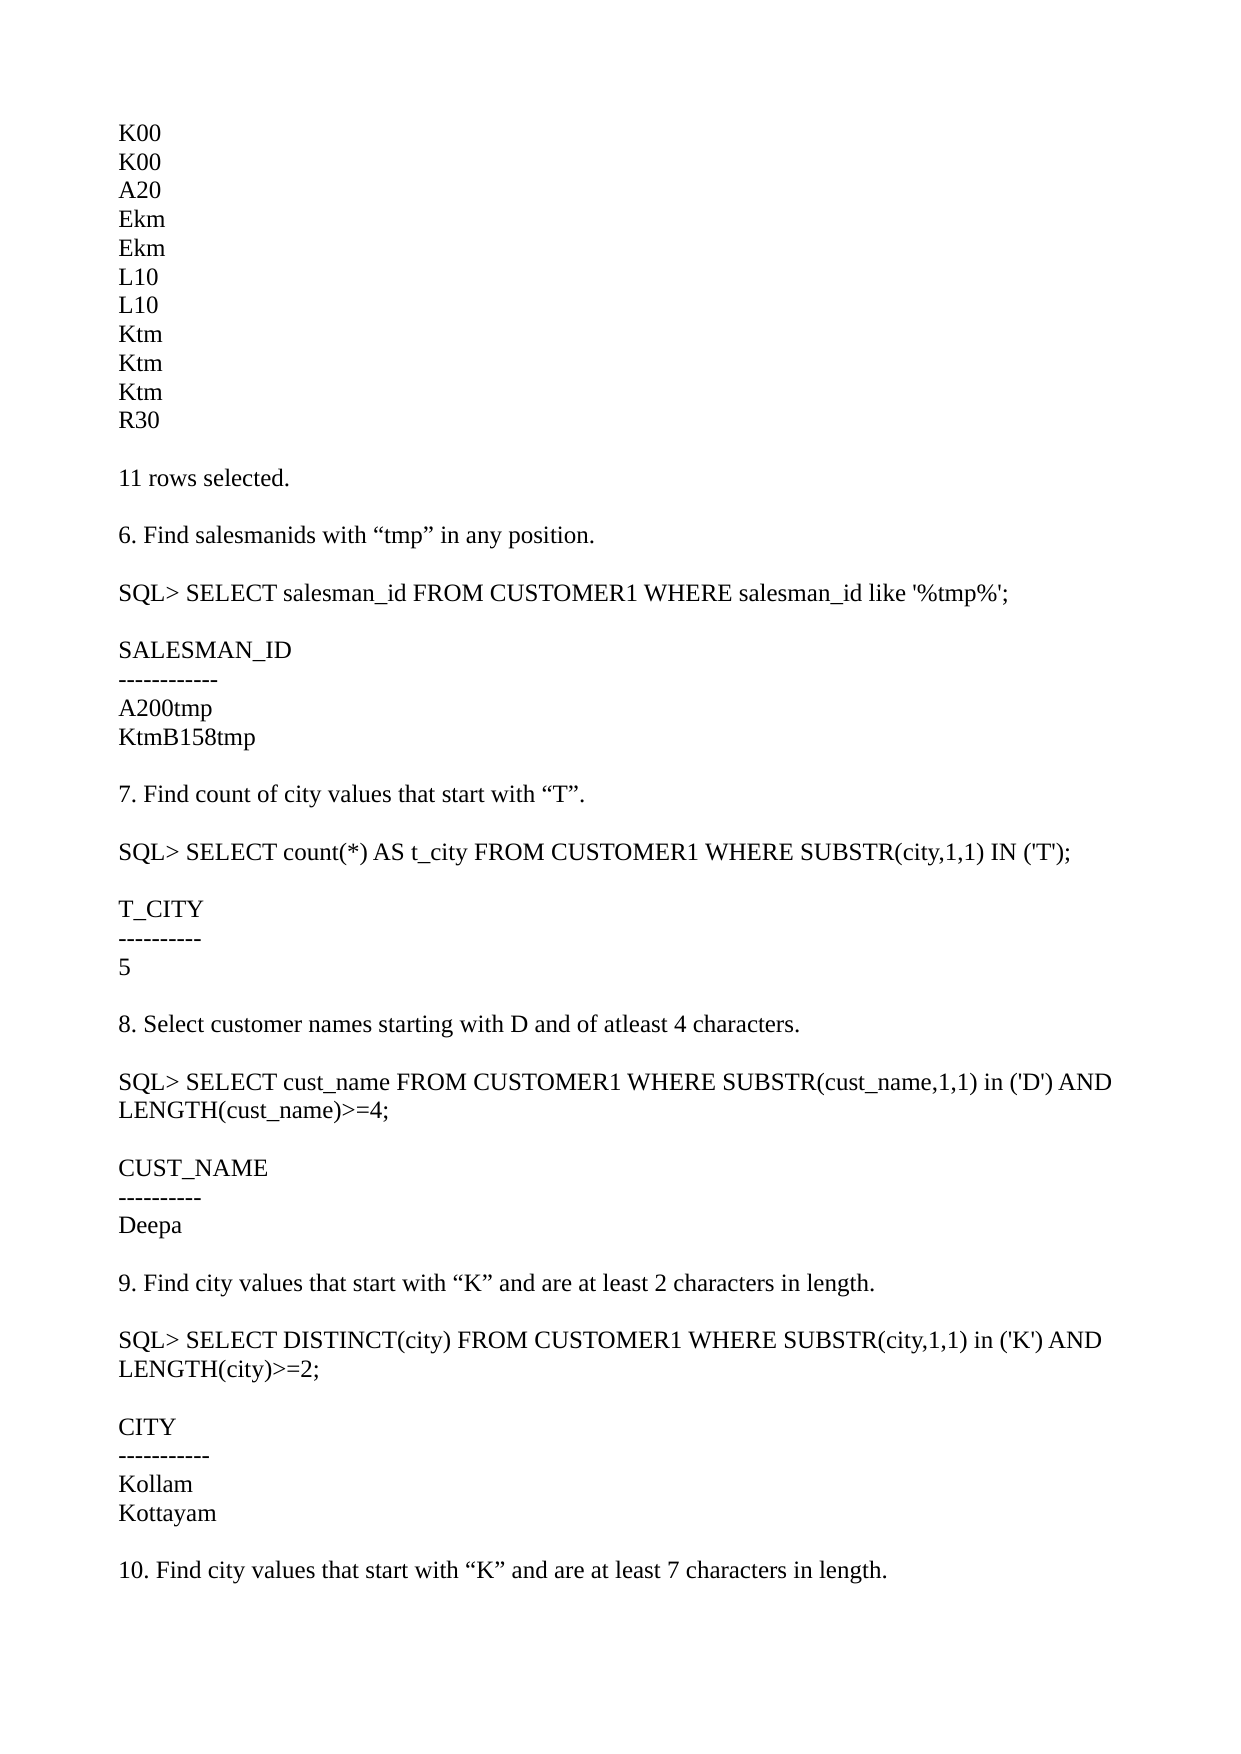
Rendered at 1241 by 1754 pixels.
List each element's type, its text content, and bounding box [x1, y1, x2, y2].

text SALESMAN_ID [118, 636, 1122, 664]
text R30 [118, 406, 1122, 434]
text SQL> SELECT count(*) AS t_city FROM CUSTOMER1 WHERE SUBSTR(city,1,1) IN ('T'); [118, 837, 1122, 866]
text Deepa [118, 1211, 1122, 1239]
text CUST_NAME [118, 1153, 1122, 1182]
text Ktm [118, 319, 1122, 348]
text SQL> SELECT cust_name FROM CUSTOMER1 WHERE SUBSTR(cust_name,1,1) in ('D') AND LENGTH(cust_name)>=4; [118, 1067, 1122, 1124]
text ---------- [118, 923, 1122, 952]
text L10 [118, 291, 1122, 319]
text A20 [118, 176, 1122, 204]
text T_CITY [118, 894, 1122, 923]
text 6. Find salesmanids with “tmp” in any position. [118, 521, 1122, 549]
text Ktm [118, 377, 1122, 406]
text SQL> SELECT DISTINCT(city) FROM CUSTOMER1 WHERE SUBSTR(city,1,1) in ('K') AND LENGTH(city)>=2; [118, 1326, 1122, 1383]
text ------------ [118, 664, 1122, 693]
text A200tmp [118, 693, 1122, 722]
text CITY [118, 1412, 1122, 1441]
text 11 rows selected. [118, 463, 1122, 492]
text Kollam [118, 1469, 1122, 1498]
text L10 [118, 262, 1122, 291]
text K00 [118, 118, 1122, 147]
text Ekm [118, 233, 1122, 262]
text Ekm [118, 204, 1122, 233]
text K00 [118, 147, 1122, 176]
text 5 [118, 952, 1122, 981]
text Kottayam [118, 1498, 1122, 1527]
text Ktm [118, 348, 1122, 377]
text ---------- [118, 1182, 1122, 1211]
text 8. Select customer names starting with D and of atleast 4 characters. [118, 1009, 1122, 1038]
text SQL> SELECT salesman_id FROM CUSTOMER1 WHERE salesman_id like '%tmp%'; [118, 578, 1122, 607]
text 7. Find count of city values that start with “T”. [118, 779, 1122, 808]
text KtmB158tmp [118, 722, 1122, 751]
text 9. Find city values that start with “K” and are at least 2 characters in length. [118, 1268, 1122, 1297]
text 10. Find city values that start with “K” and are at least 7 characters in length. [118, 1556, 1122, 1584]
text ----------- [118, 1441, 1122, 1469]
